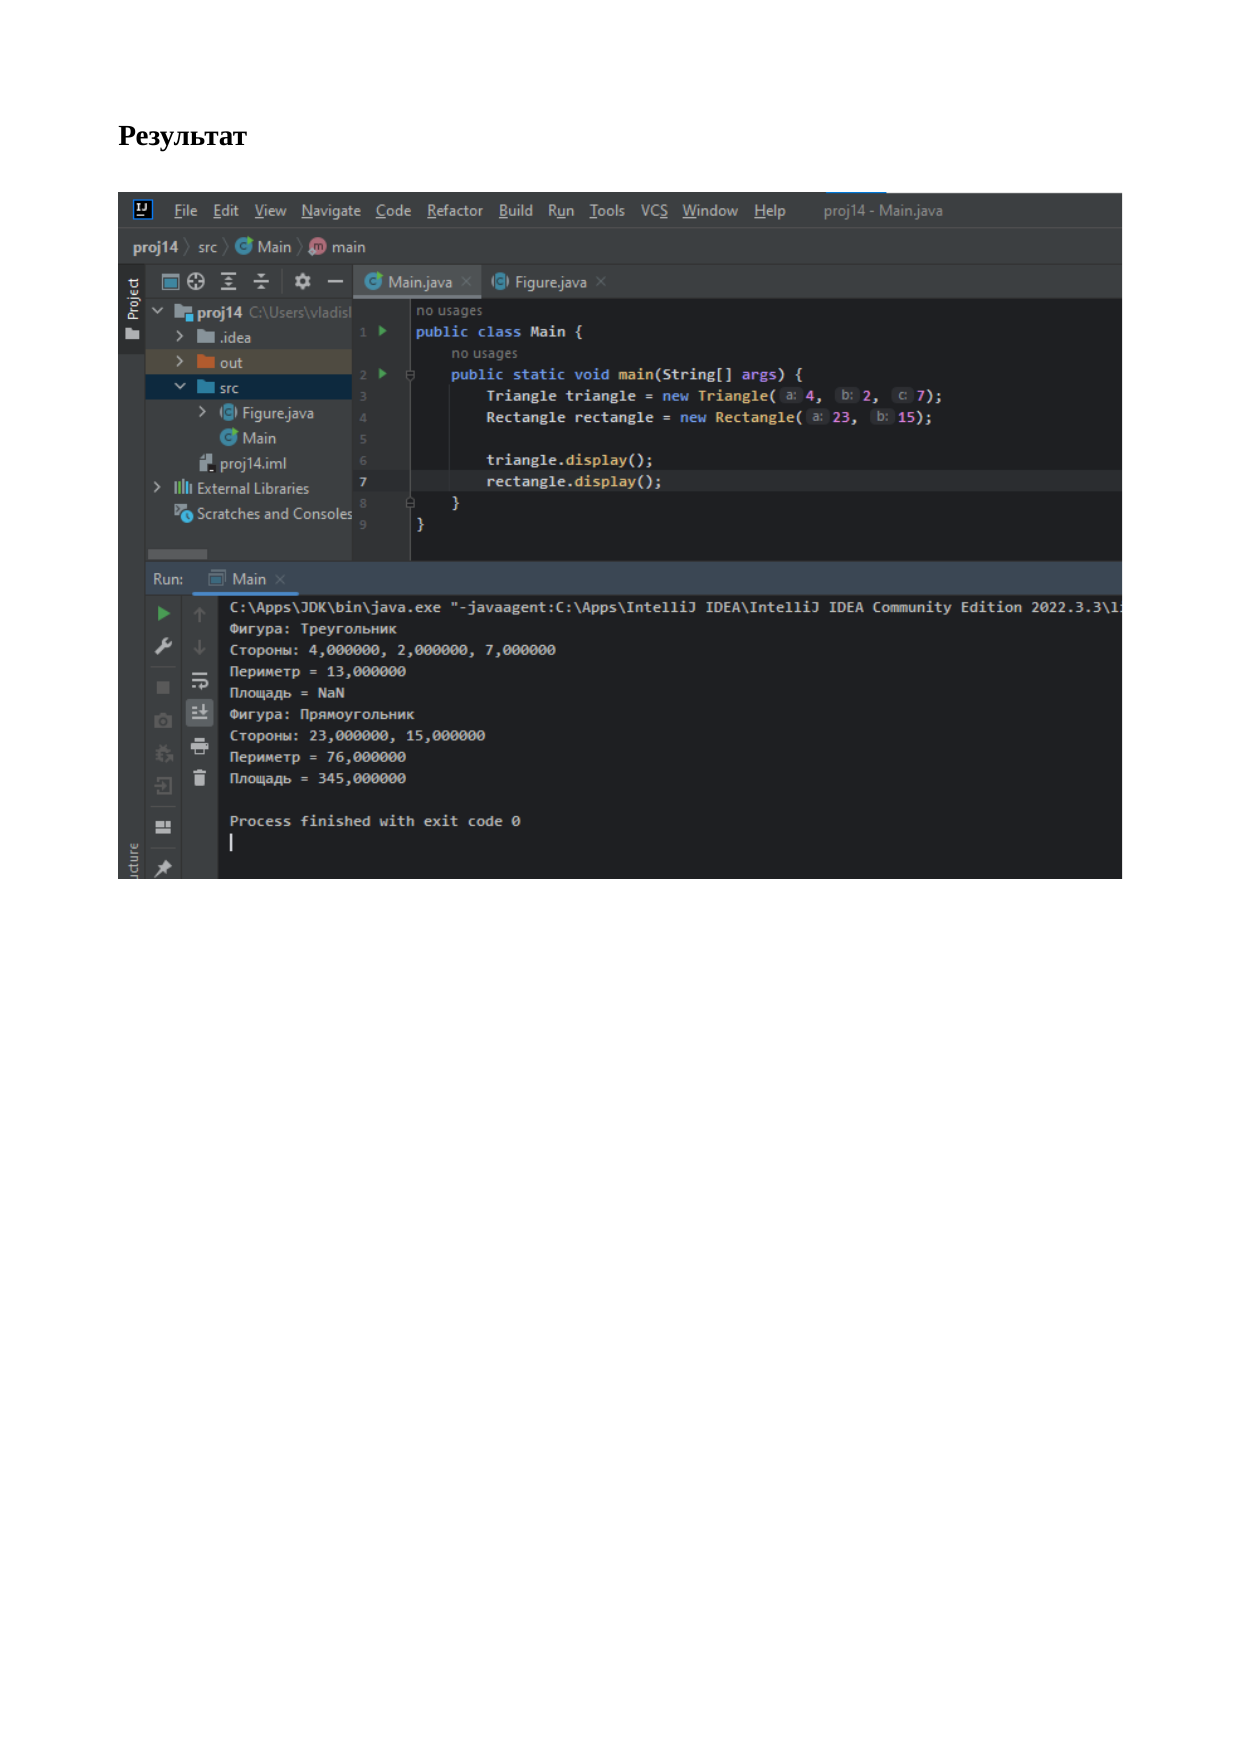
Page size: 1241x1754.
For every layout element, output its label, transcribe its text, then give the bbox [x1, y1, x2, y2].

subtitle Результат [118, 118, 1122, 152]
picture [118, 192, 1123, 879]
